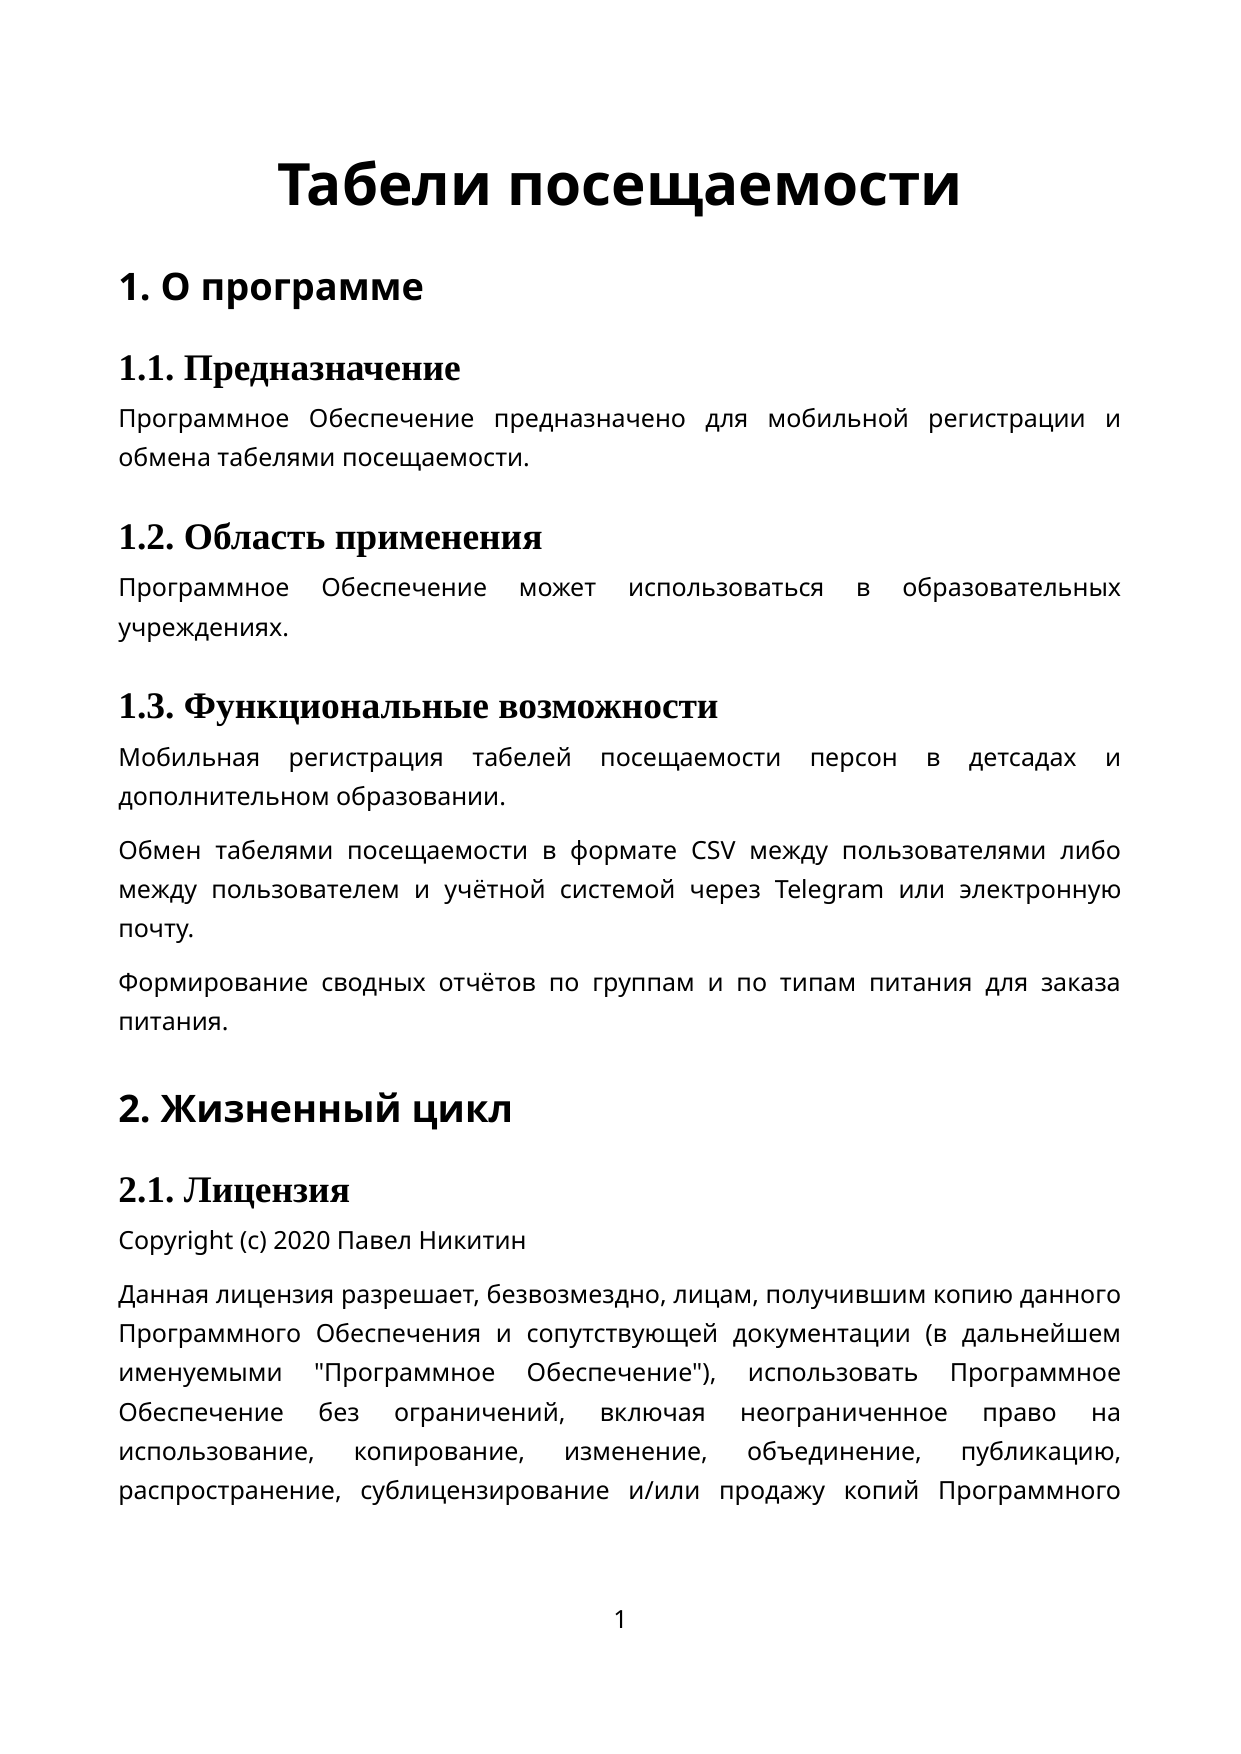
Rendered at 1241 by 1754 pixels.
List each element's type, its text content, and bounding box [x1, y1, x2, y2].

text Программное Обеспечение предназначено для мобильной регистрации и обмена табелями посещаемости. [118, 401, 1122, 474]
text Формирование сводных отчётов по группам и по типам питания для заказа питания. [118, 964, 1122, 1038]
subtitle 2.1. Лицензия [118, 1167, 1122, 1211]
title Табели посещаемости [118, 143, 1122, 223]
text Программное Обеспечение может использоваться в образовательных учреждениях. [118, 570, 1122, 643]
subtitle 1.1. Предназначение [118, 345, 1122, 388]
text Мобильная регистрация табелей посещаемости персон в детсадах и дополнительном образовании. [118, 739, 1122, 813]
subtitle 1.2. Область применения [118, 514, 1122, 558]
text Copyright (c) 2020 Павел Никитин [118, 1223, 1122, 1257]
text Данная лицензия разрешает, безвозмездно, лицам, получившим копию данного Программного Обеспечения и сопутствующей документации (в дальнейшем именуемыми "Программное Обеспечение"), использовать Программное Обеспечение без ограничений, включая неограниченное право на использование, копирование, изменение, объединение, публикацию, распространение, сублицензирование и/или продажу копий Программного [118, 1277, 1122, 1507]
subtitle 1. О программе [118, 260, 1122, 312]
subtitle 2. Жизненный цикл [118, 1082, 1122, 1134]
text Обмен табелями посещаемости в формате CSV между пользователями либо между пользователем и учётной системой через Telegram или электронную почту. [118, 832, 1122, 945]
subtitle 1.3. Функциональные возможности [118, 684, 1122, 727]
